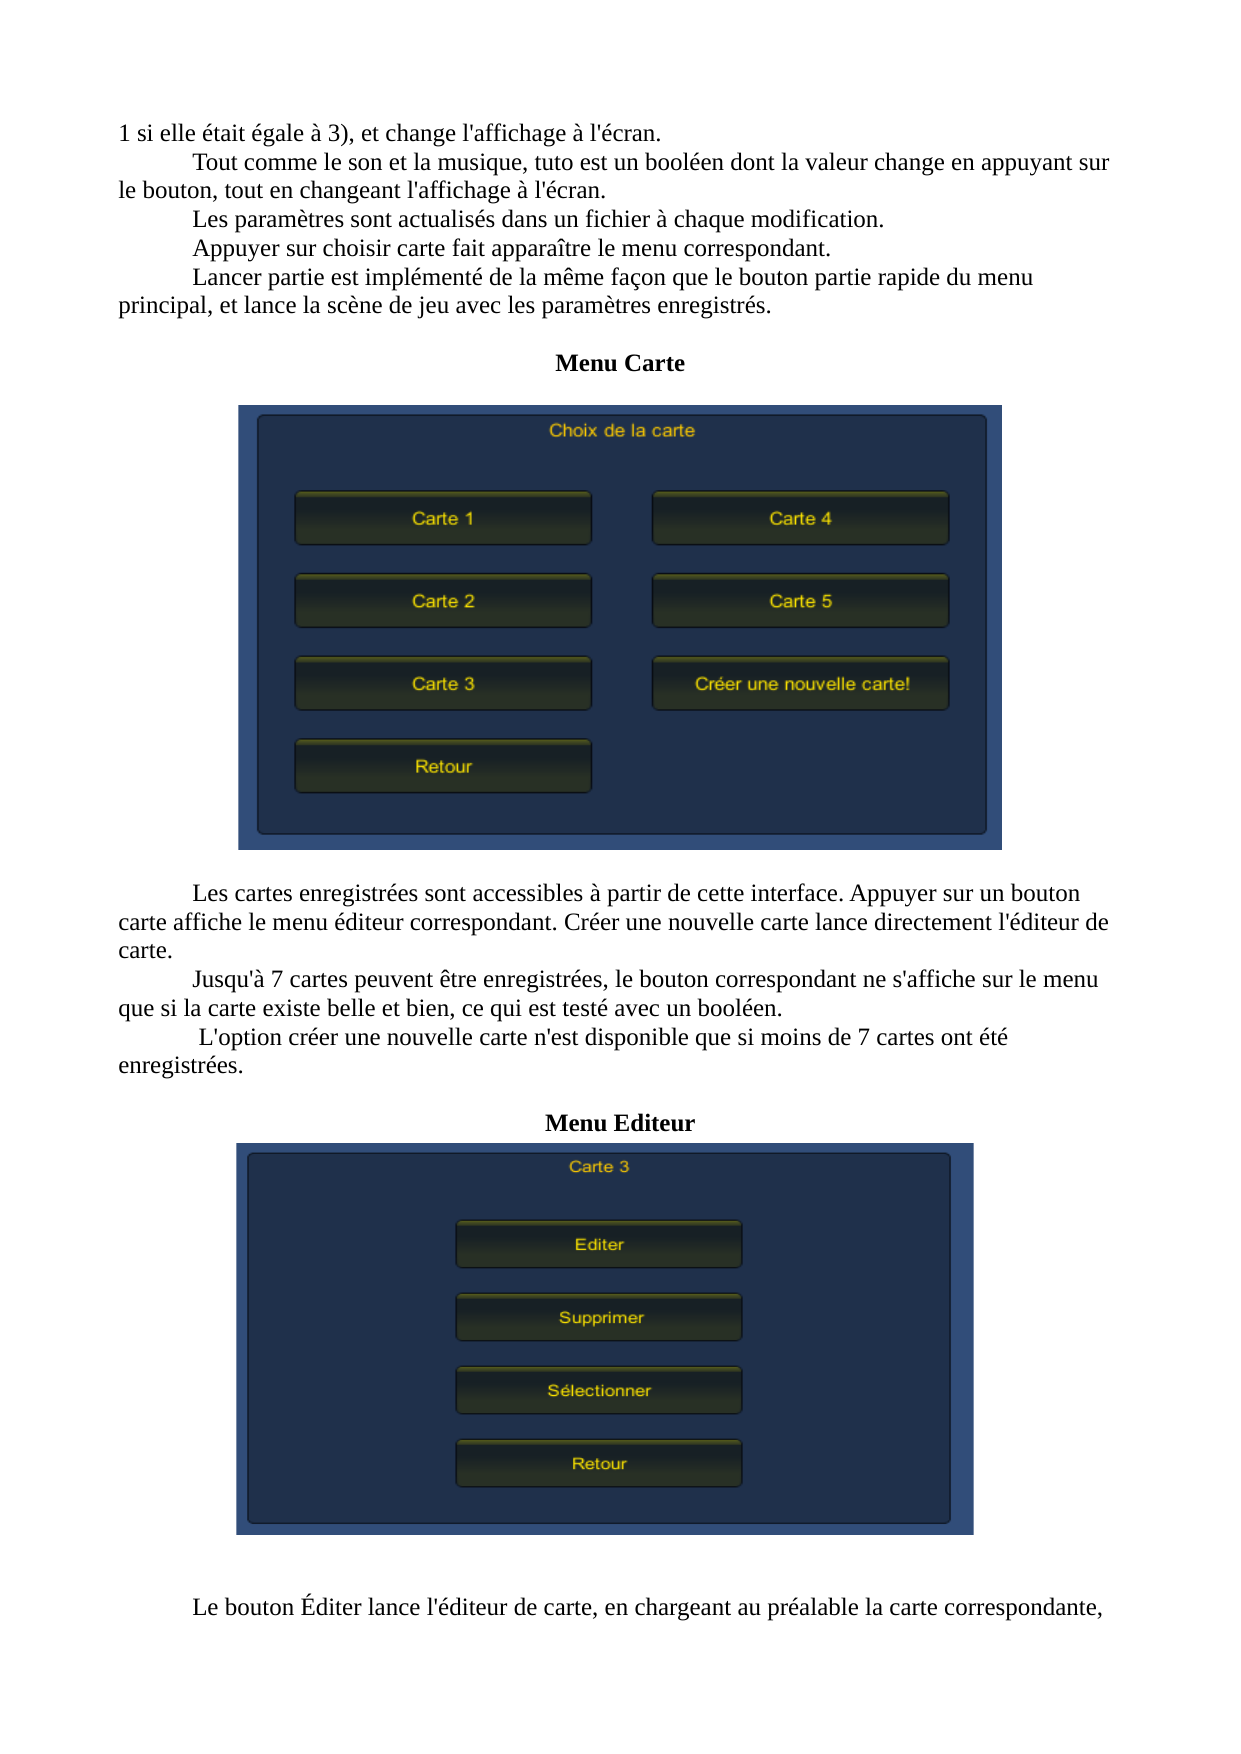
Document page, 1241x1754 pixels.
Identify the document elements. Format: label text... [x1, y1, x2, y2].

text Le bouton Éditer lance l'éditeur de carte, en chargeant au préalable la carte correspondante, [118, 1592, 1122, 1621]
text Tout comme le son et la musique, tuto est un booléen dont la valeur change en appuyant sur le bouton, tout en changeant l'affichage à l'écran. [118, 147, 1122, 204]
text L'option créer une nouvelle carte n'est disponible que si moins de 7 cartes ont été enregistrées. [118, 1022, 1122, 1079]
text Lancer partie est implémenté de la même façon que le bouton partie rapide du menu principal, et lance la scène de jeu avec les paramètres enregistrés. [118, 262, 1122, 319]
text Menu Carte [118, 348, 1122, 377]
text Les cartes enregistrées sont accessibles à partir de cette interface. Appuyer sur un bouton carte affiche le menu éditeur correspondant. Créer une nouvelle carte lance directement l'éditeur de carte. [118, 878, 1122, 964]
text Menu Editeur [118, 1108, 1122, 1137]
text Les paramètres sont actualisés dans un fichier à chaque modification. [118, 204, 1122, 233]
text Jusqu'à 7 cartes peuvent être enregistrées, le bouton correspondant ne s'affiche sur le menu que si la carte existe belle et bien, ce qui est testé avec un booléen. [118, 964, 1122, 1022]
text Appuyer sur choisir carte fait apparaître le menu correspondant. [118, 233, 1122, 262]
text 1 si elle était égale à 3), et change l'affichage à l'écran. [118, 118, 1122, 147]
picture [238, 405, 1002, 850]
picture [236, 1143, 974, 1535]
